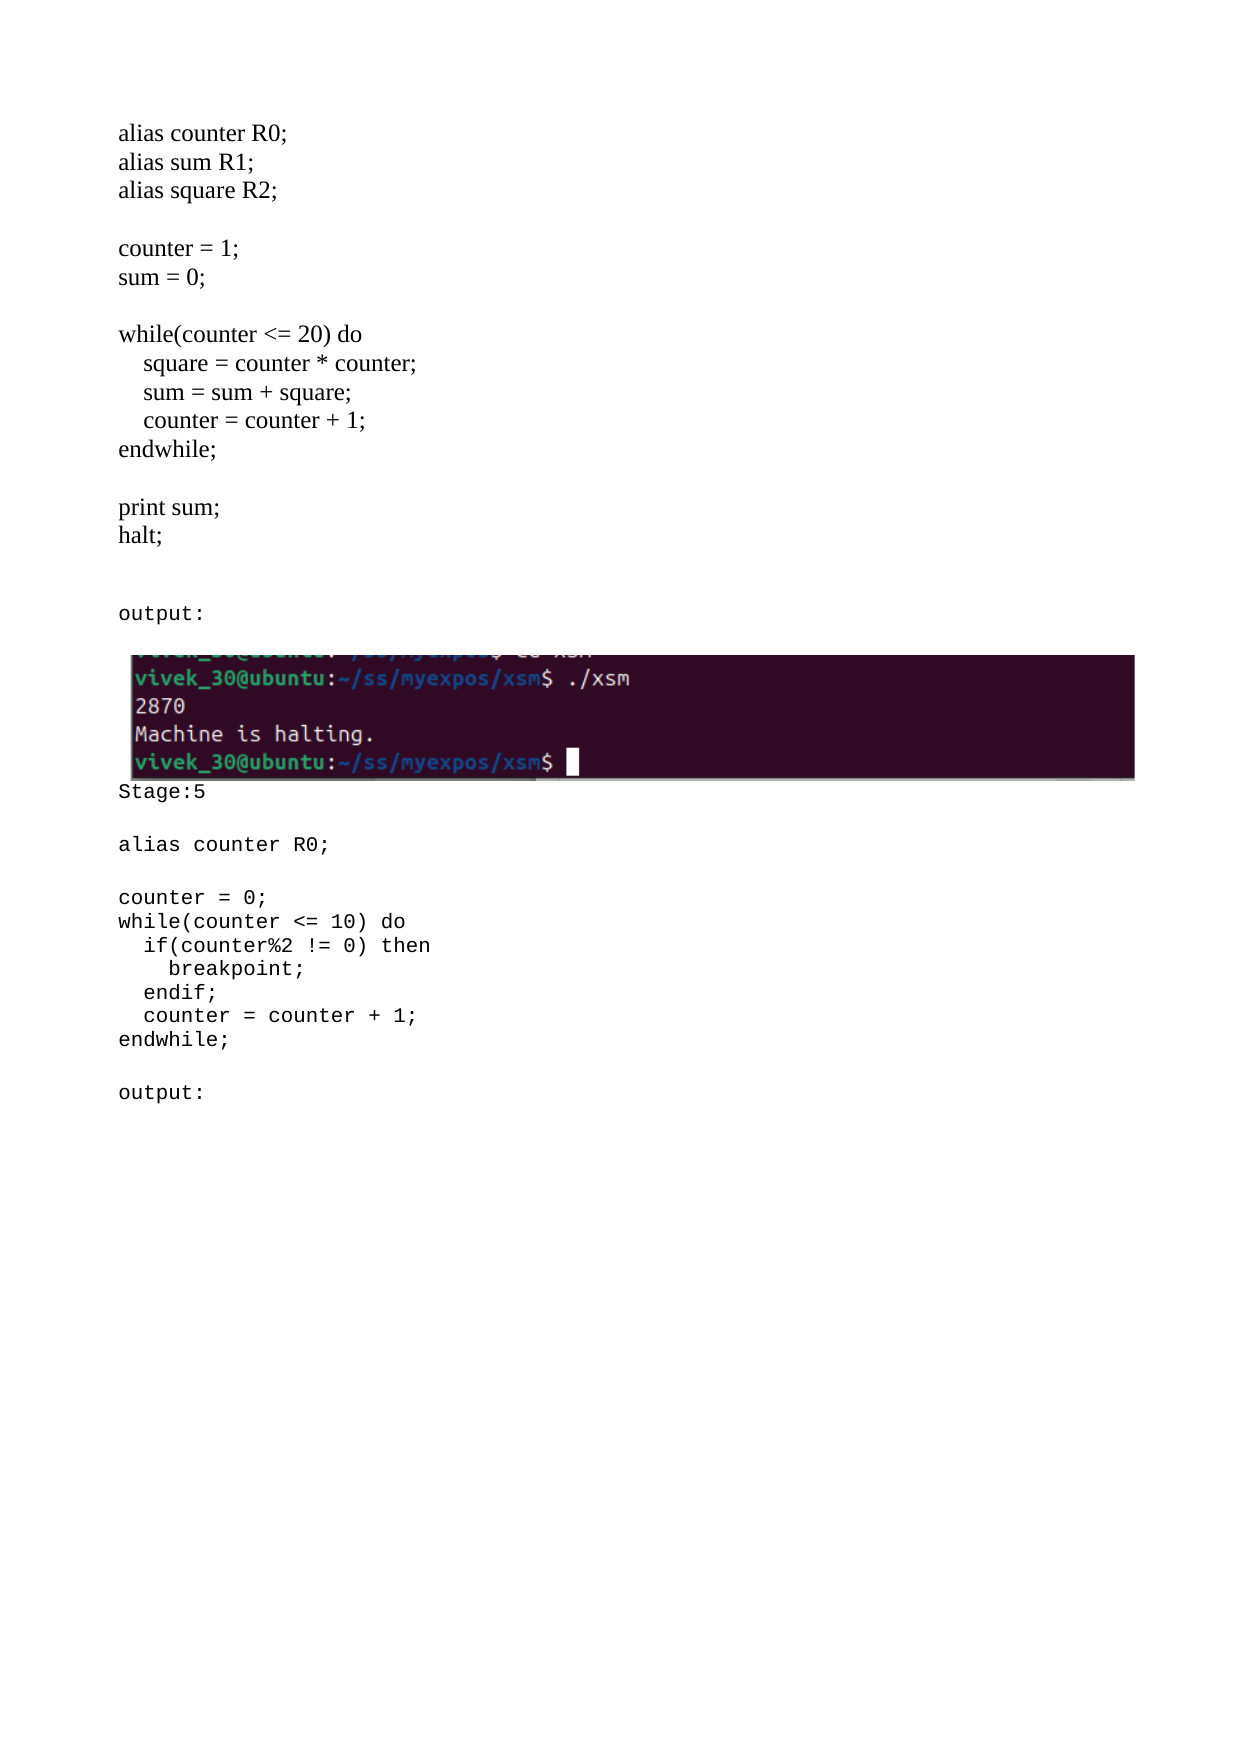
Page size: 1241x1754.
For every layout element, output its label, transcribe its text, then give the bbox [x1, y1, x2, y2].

text print sum; [118, 492, 1122, 521]
text counter = counter + 1; [118, 1006, 1122, 1029]
text alias counter R0; [118, 118, 1122, 147]
text if(counter%2 != 0) then [118, 934, 1122, 958]
picture [130, 655, 1135, 781]
text counter = 1; [118, 233, 1122, 262]
text while(counter <= 20) do [118, 319, 1122, 348]
text counter = 0; [118, 887, 1122, 911]
text output: [118, 1082, 1122, 1106]
text Stage:5 [118, 656, 1122, 805]
text counter = counter + 1; [118, 406, 1122, 434]
text alias square R2; [118, 176, 1122, 204]
text sum = 0; [118, 262, 1122, 291]
text sum = sum + square; [118, 377, 1122, 406]
text while(counter <= 10) do [118, 911, 1122, 934]
text output: [118, 602, 1122, 626]
text halt; [118, 521, 1122, 549]
text alias sum R1; [118, 147, 1122, 176]
text endwhile; [118, 434, 1122, 463]
text endwhile; [118, 1029, 1122, 1053]
text endif; [118, 982, 1122, 1006]
text square = counter * counter; [118, 348, 1122, 377]
text breakpoint; [118, 958, 1122, 982]
text alias counter R0; [118, 834, 1122, 858]
